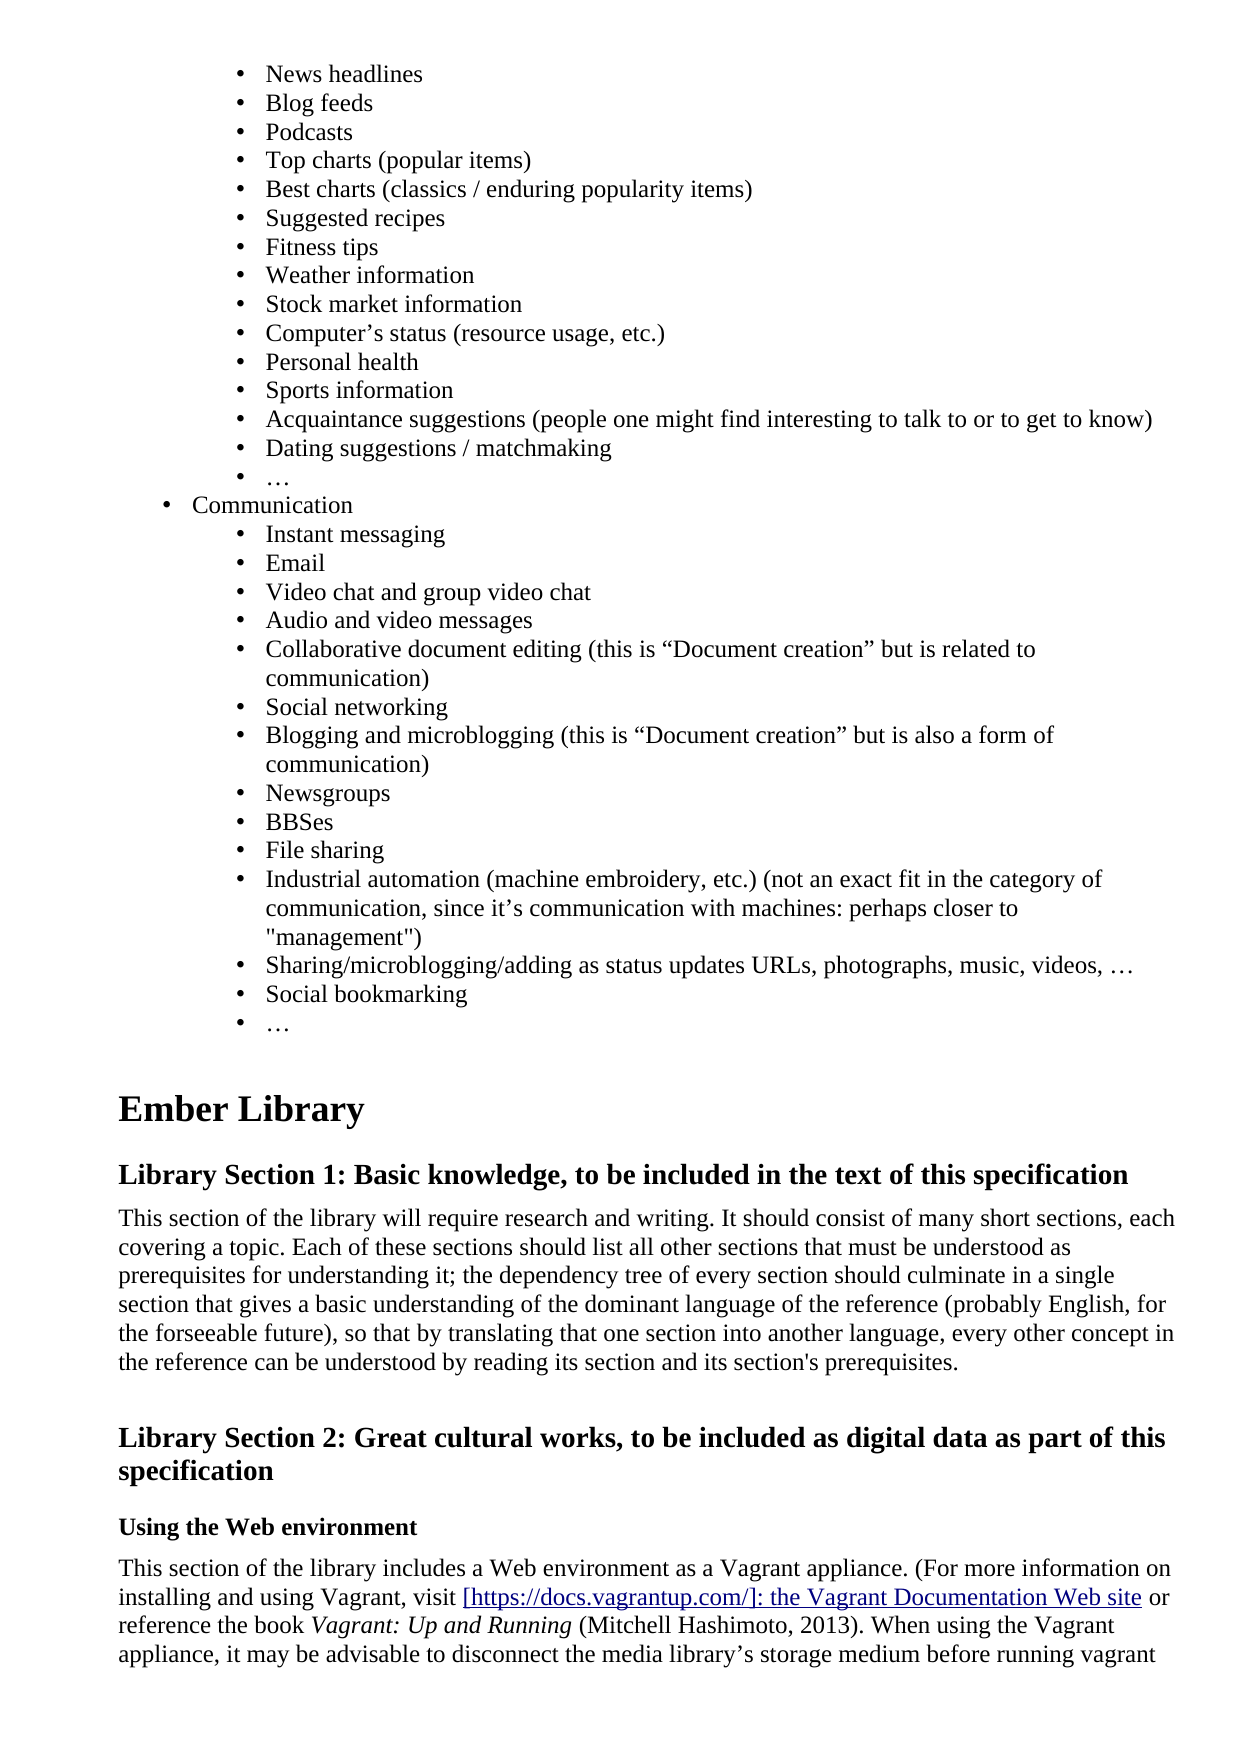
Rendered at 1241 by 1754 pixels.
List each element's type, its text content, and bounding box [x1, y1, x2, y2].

list Audio and video messages [236, 605, 1181, 634]
list Best charts (classics / enduring popularity items) [236, 174, 1181, 203]
list … [236, 1008, 1181, 1037]
list Top charts (popular items) [236, 145, 1181, 174]
subtitle Ember Library [118, 1087, 1181, 1130]
list File sharing [236, 835, 1181, 864]
text This section of the library will require research and writing. It should consist of many short sections, each covering a topic. Each of these sections should list all other sections that must be understood as prerequisites for understanding it; the dependency tree of every section should culminate in a single section that gives a basic understanding of the dominant language of the reference (probably English, for the forseeable future), so that by translating that one section into another language, every other concept in the reference can be understood by reading its section and its section's prerequisites. [118, 1203, 1181, 1376]
list Industrial automation (machine embroidery, etc.) (not an exact fit in the category of communication, since it’s communication with machines: perhaps closer to "management") [236, 864, 1181, 950]
list BBSes [236, 807, 1181, 835]
list Blog feeds [236, 88, 1181, 117]
list Acquaintance suggestions (people one might find interesting to talk to or to get to know) [236, 404, 1181, 433]
list Suggested recipes [236, 203, 1181, 232]
list Newsgroups [236, 778, 1181, 807]
list Social bookmarking [236, 979, 1181, 1008]
list Computer’s status (resource usage, etc.) [236, 318, 1181, 347]
list Instant messaging [236, 519, 1181, 548]
list Communication [162, 490, 1181, 519]
list Fitness tips [236, 232, 1181, 260]
list Sharing/microblogging/adding as status updates URLs, photographs, music, videos, … [236, 950, 1181, 979]
subtitle Using the Web environment [118, 1512, 1181, 1541]
list News headlines [236, 59, 1181, 88]
text This section of the library includes a Web environment as a Vagrant appliance. (For more information on installing and using Vagrant, visit [https://docs.vagrantup.com/]: the Vagrant Documentation Web site or reference the book Vagrant: Up and Running (Mitchell Hashimoto, 2013). When using the Vagrant appliance, it may be advisable to disconnect the media library’s storage medium before running vagrant [118, 1553, 1181, 1668]
list Sports information [236, 375, 1181, 404]
list Personal health [236, 347, 1181, 375]
list Weather information [236, 260, 1181, 289]
list Video chat and group video chat [236, 577, 1181, 605]
subtitle Library Section 2: Great cultural works, to be included as digital data as part of this specification [118, 1420, 1181, 1487]
list … [236, 462, 1181, 490]
list Collaborative document editing (this is “Document creation” but is related to communication) [236, 634, 1181, 692]
list Blogging and microblogging (this is “Document creation” but is also a form of communication) [236, 720, 1181, 778]
list Email [236, 548, 1181, 577]
subtitle Library Section 1: Basic knowledge, to be included in the text of this specification [118, 1157, 1181, 1191]
list Dating suggestions / matchmaking [236, 433, 1181, 462]
list Social networking [236, 692, 1181, 720]
list Podcasts [236, 117, 1181, 145]
list Stock market information [236, 289, 1181, 318]
